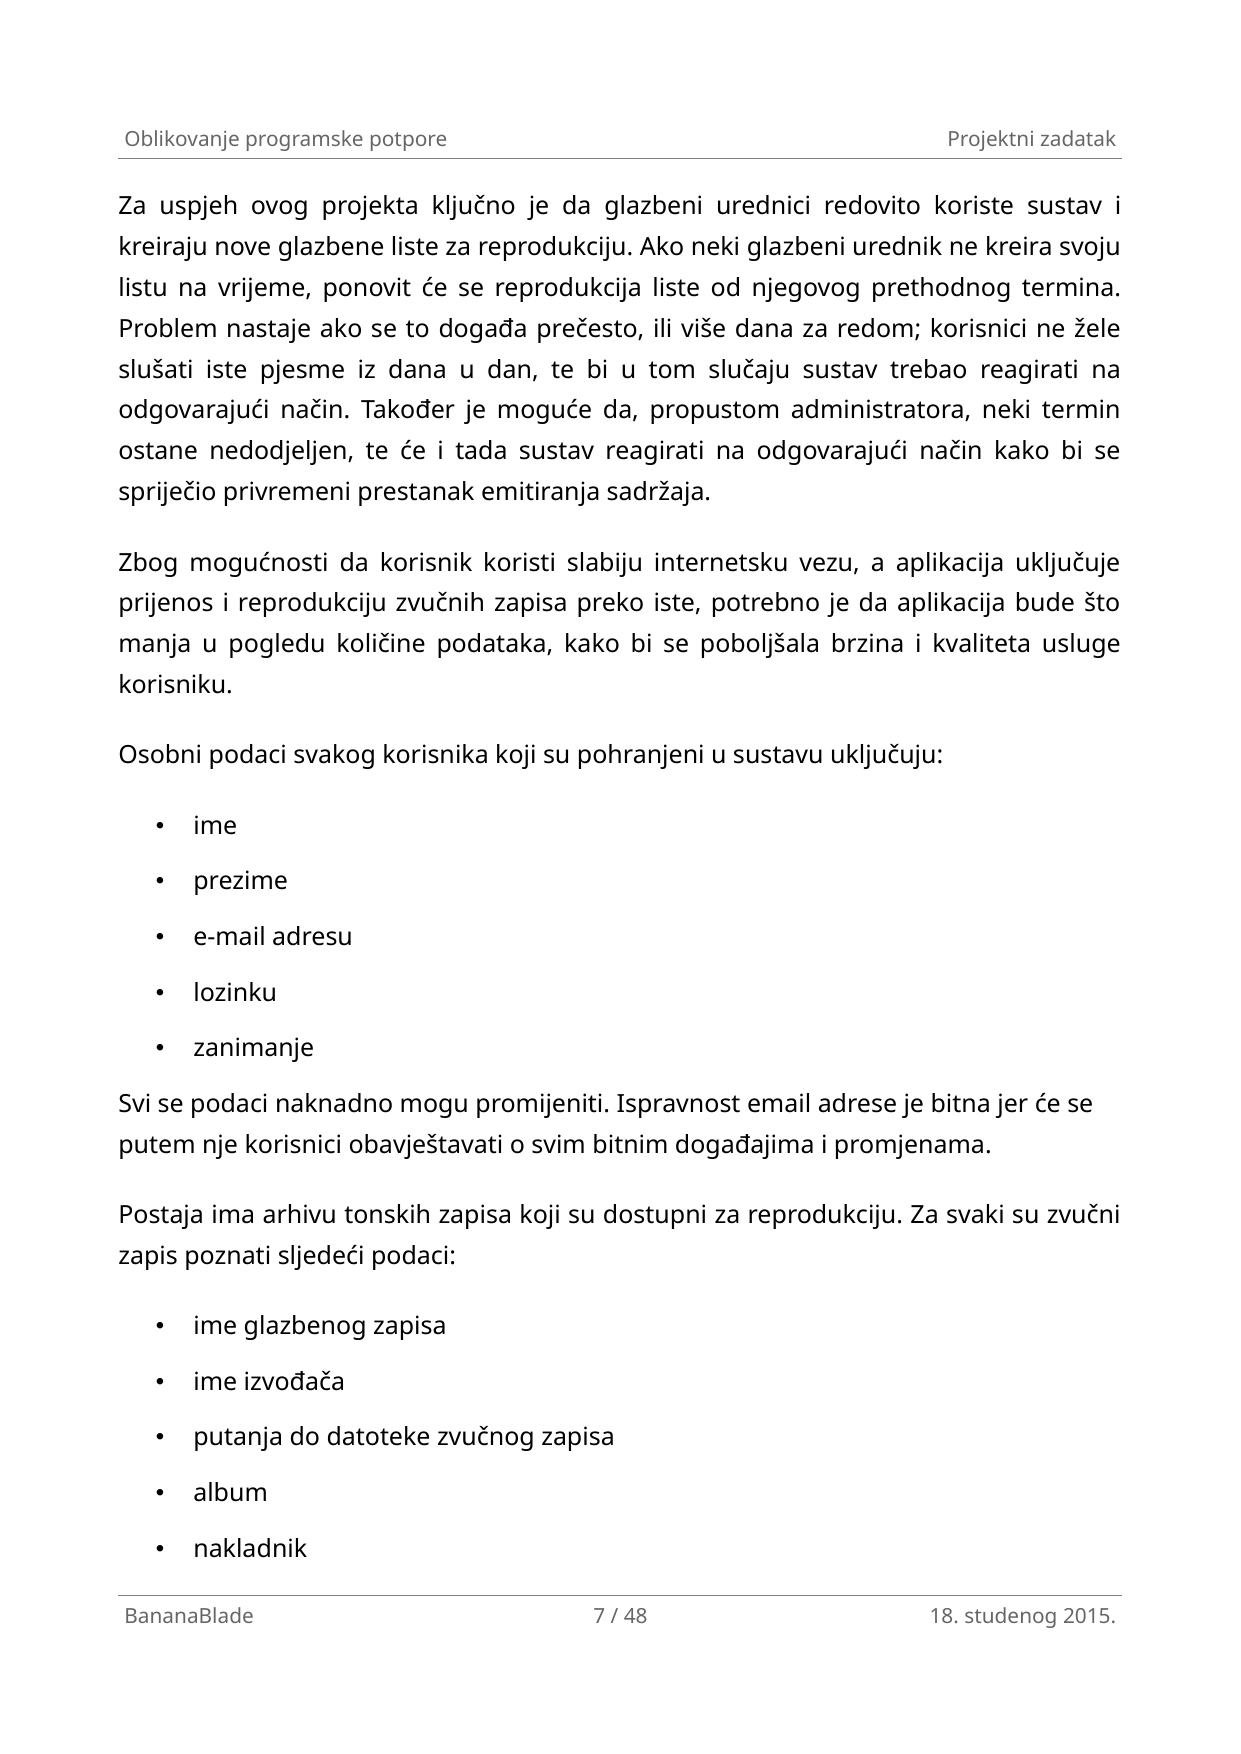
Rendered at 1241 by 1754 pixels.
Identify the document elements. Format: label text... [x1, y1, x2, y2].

list lozinku [156, 974, 1122, 1008]
list album [156, 1474, 1122, 1509]
text Osobni podaci svakog korisnika koji su pohranjeni u sustavu uključuju: [118, 737, 1122, 771]
text Zbog mogućnosti da korisnik koristi slabiju internetsku vezu, a aplikacija uključuje prijenos i reprodukciju zvučnih zapisa preko iste, potrebno je da aplikacija bude što manja u pogledu količine podataka, kako bi se poboljšala brzina i kvaliteta usluge korisniku. [118, 544, 1122, 701]
list ime [156, 807, 1122, 841]
list prezime [156, 863, 1122, 897]
list ime glazbenog zapisa [156, 1308, 1122, 1342]
text Za uspjeh ovog projekta ključno je da glazbeni urednici redovito koriste sustav i kreiraju nove glazbene liste za reprodukciju. Ako neki glazbeni urednik ne kreira svoju listu na vrijeme, ponovit će se reprodukcija liste od njegovog prethodnog termina. Problem nastaje ako se to događa prečesto, ili više dana za redom; korisnici ne žele slušati iste pjesme iz dana u dan, te bi u tom slučaju sustav trebao reagirati na odgovarajući način. Također je moguće da, propustom administratora, neki termin ostane nedodjeljen, te će i tada sustav reagirati na odgovarajući način kako bi se spriječio privremeni prestanak emitiranja sadržaja. [118, 188, 1122, 508]
text Svi se podaci naknadno mogu promijeniti. Ispravnost email adrese je bitna jer će se putem nje korisnici obavještavati o svim bitnim događajima i promjenama. [118, 1085, 1122, 1160]
text Postaja ima arhivu tonskih zapisa koji su dostupni za reprodukciju. Za svaki su zvučni zapis poznati sljedeći podaci: [118, 1197, 1122, 1271]
list e-mail adresu [156, 918, 1122, 953]
list ime izvođača [156, 1363, 1122, 1397]
list nakladnik [156, 1530, 1122, 1564]
list putanja do datoteke zvučnog zapisa [156, 1419, 1122, 1453]
list zanimanje [156, 1030, 1122, 1064]
